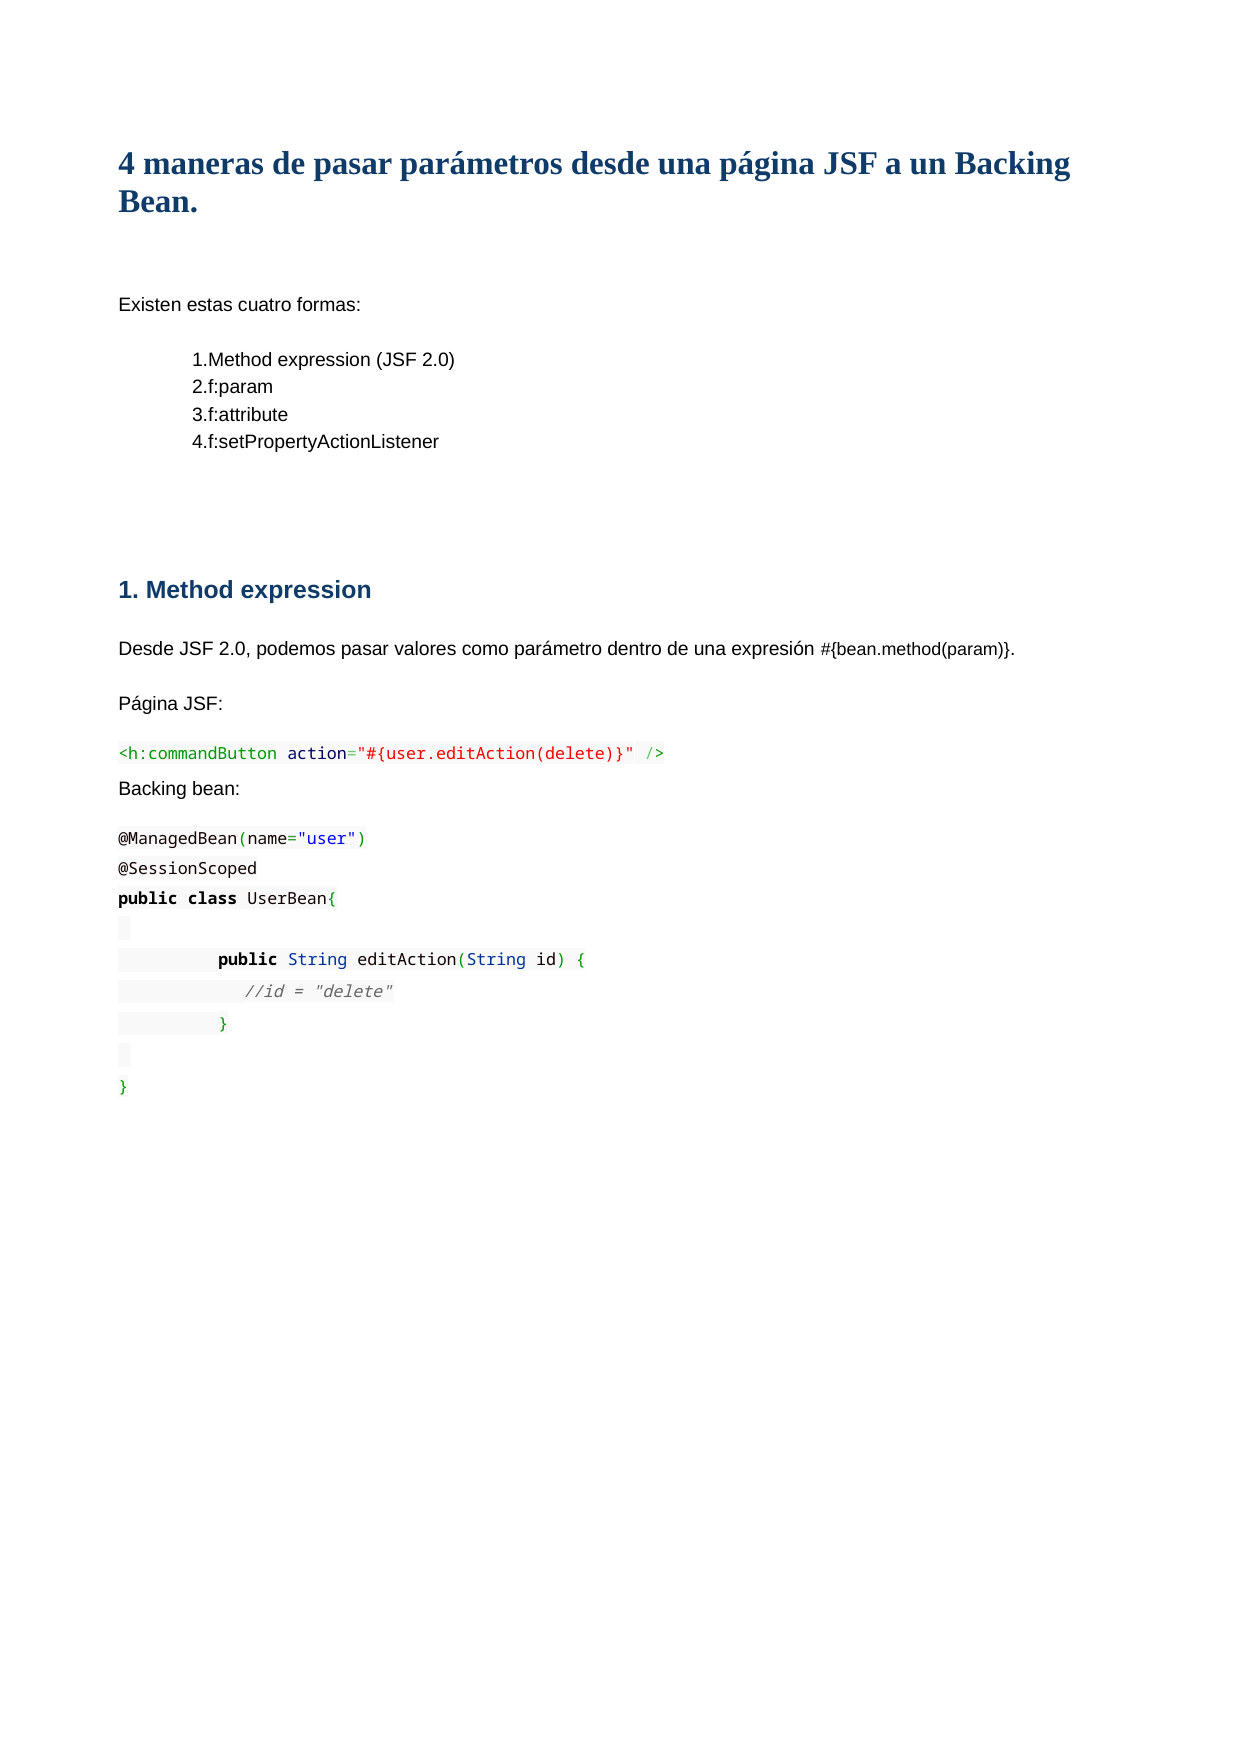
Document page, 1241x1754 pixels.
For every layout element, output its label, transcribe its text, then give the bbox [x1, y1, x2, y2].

list f:attribute [118, 398, 1122, 425]
text Existen estas cuatro formas: [118, 288, 1122, 315]
subtitle 1. Method expression [118, 575, 1122, 604]
list Method expression (JSF 2.0) [118, 343, 1122, 370]
text } [118, 1074, 1122, 1097]
text Backing bean: [118, 771, 1122, 799]
text public String editAction(String id) { [118, 948, 1122, 972]
list f:setPropertyActionListener [118, 425, 1122, 453]
text @ManagedBean(name="user") [118, 826, 1122, 849]
list f:param [118, 370, 1122, 398]
text <h:commandButton action="#{user.editAction(delete)}" /> [118, 741, 1122, 764]
text Página JSF: [118, 686, 1122, 714]
text } [118, 1011, 1122, 1035]
text public class UserBean{ [118, 886, 1122, 909]
text Desde JSF 2.0, podemos pasar valores como parámetro dentro de una expresión #{bean.method(param)}. [118, 631, 1122, 659]
text @SessionScoped [118, 856, 1122, 879]
text //id = "delete" [118, 979, 1122, 1003]
subtitle 4 maneras de pasar parámetros desde una página JSF a un Backing Bean. [118, 143, 1122, 219]
